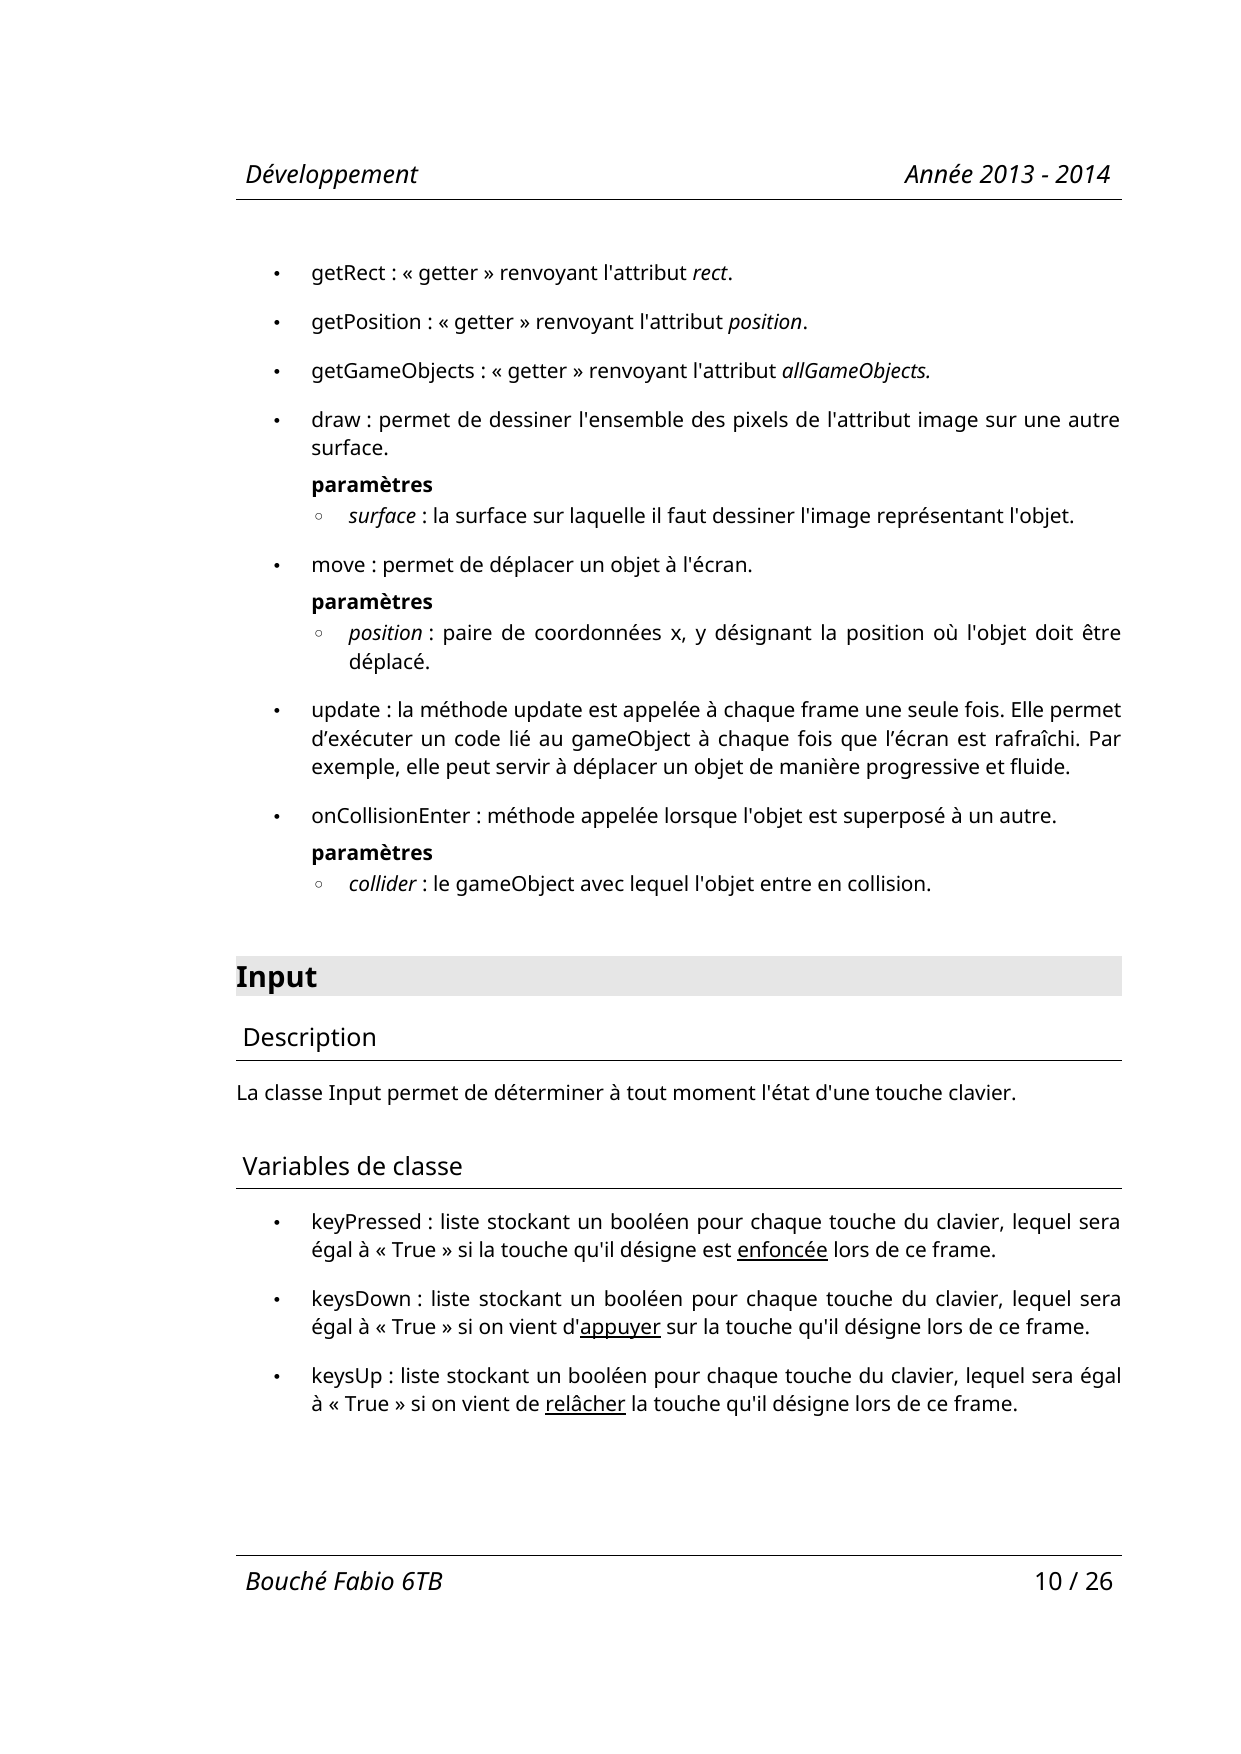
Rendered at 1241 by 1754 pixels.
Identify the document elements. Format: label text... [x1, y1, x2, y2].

list paramètres [274, 587, 1122, 616]
list keyPressed : liste stockant un booléen pour chaque touche du clavier, lequel sera égal à « True » si la touche qu'il désigne est enfoncée lors de ce frame. [274, 1207, 1122, 1263]
text Description [236, 1014, 1122, 1060]
list getGameObjects : « getter » renvoyant l'attribut allGameObjects. [274, 356, 1122, 384]
list keysDown : liste stockant un booléen pour chaque touche du clavier, lequel sera égal à « True » si on vient d'appuyer sur la touche qu'il désigne lors de ce frame. [274, 1284, 1122, 1340]
list getRect : « getter » renvoyant l'attribut rect. [274, 258, 1122, 287]
list getPosition : « getter » renvoyant l'attribut position. [274, 307, 1122, 336]
text Variables de classe [236, 1142, 1122, 1188]
list keysUp : liste stockant un booléen pour chaque touche du clavier, lequel sera égal à « True » si on vient de relâcher la touche qu'il désigne lors de ce frame. [274, 1361, 1122, 1417]
list draw : permet de dessiner l'ensemble des pixels de l'attribut image sur une autre surface. [274, 405, 1122, 461]
list paramètres [274, 470, 1122, 498]
list update : la méthode update est appelée à chaque frame une seule fois. Elle permet d’exécuter un code lié au gameObject à chaque fois que l’écran est rafraîchi. Par exemple, elle peut servir à déplacer un objet de manière progressive et fluide. [274, 696, 1122, 780]
list collider : le gameObject avec lequel l'objet entre en collision. [311, 869, 1122, 897]
list position : paire de coordonnées x, y désignant la position où l'objet doit être déplacé. [311, 618, 1122, 675]
text La classe Input permet de déterminer à tout moment l'état d'une touche clavier. [236, 1078, 1122, 1107]
list move : permet de déplacer un objet à l'écran. [274, 550, 1122, 578]
subtitle Input [236, 956, 1122, 996]
list paramètres [274, 838, 1122, 866]
list onCollisionEnter : méthode appelée lorsque l'objet est superposé à un autre. [274, 801, 1122, 829]
list surface : la surface sur laquelle il faut dessiner l'image représentant l'objet. [311, 501, 1122, 530]
